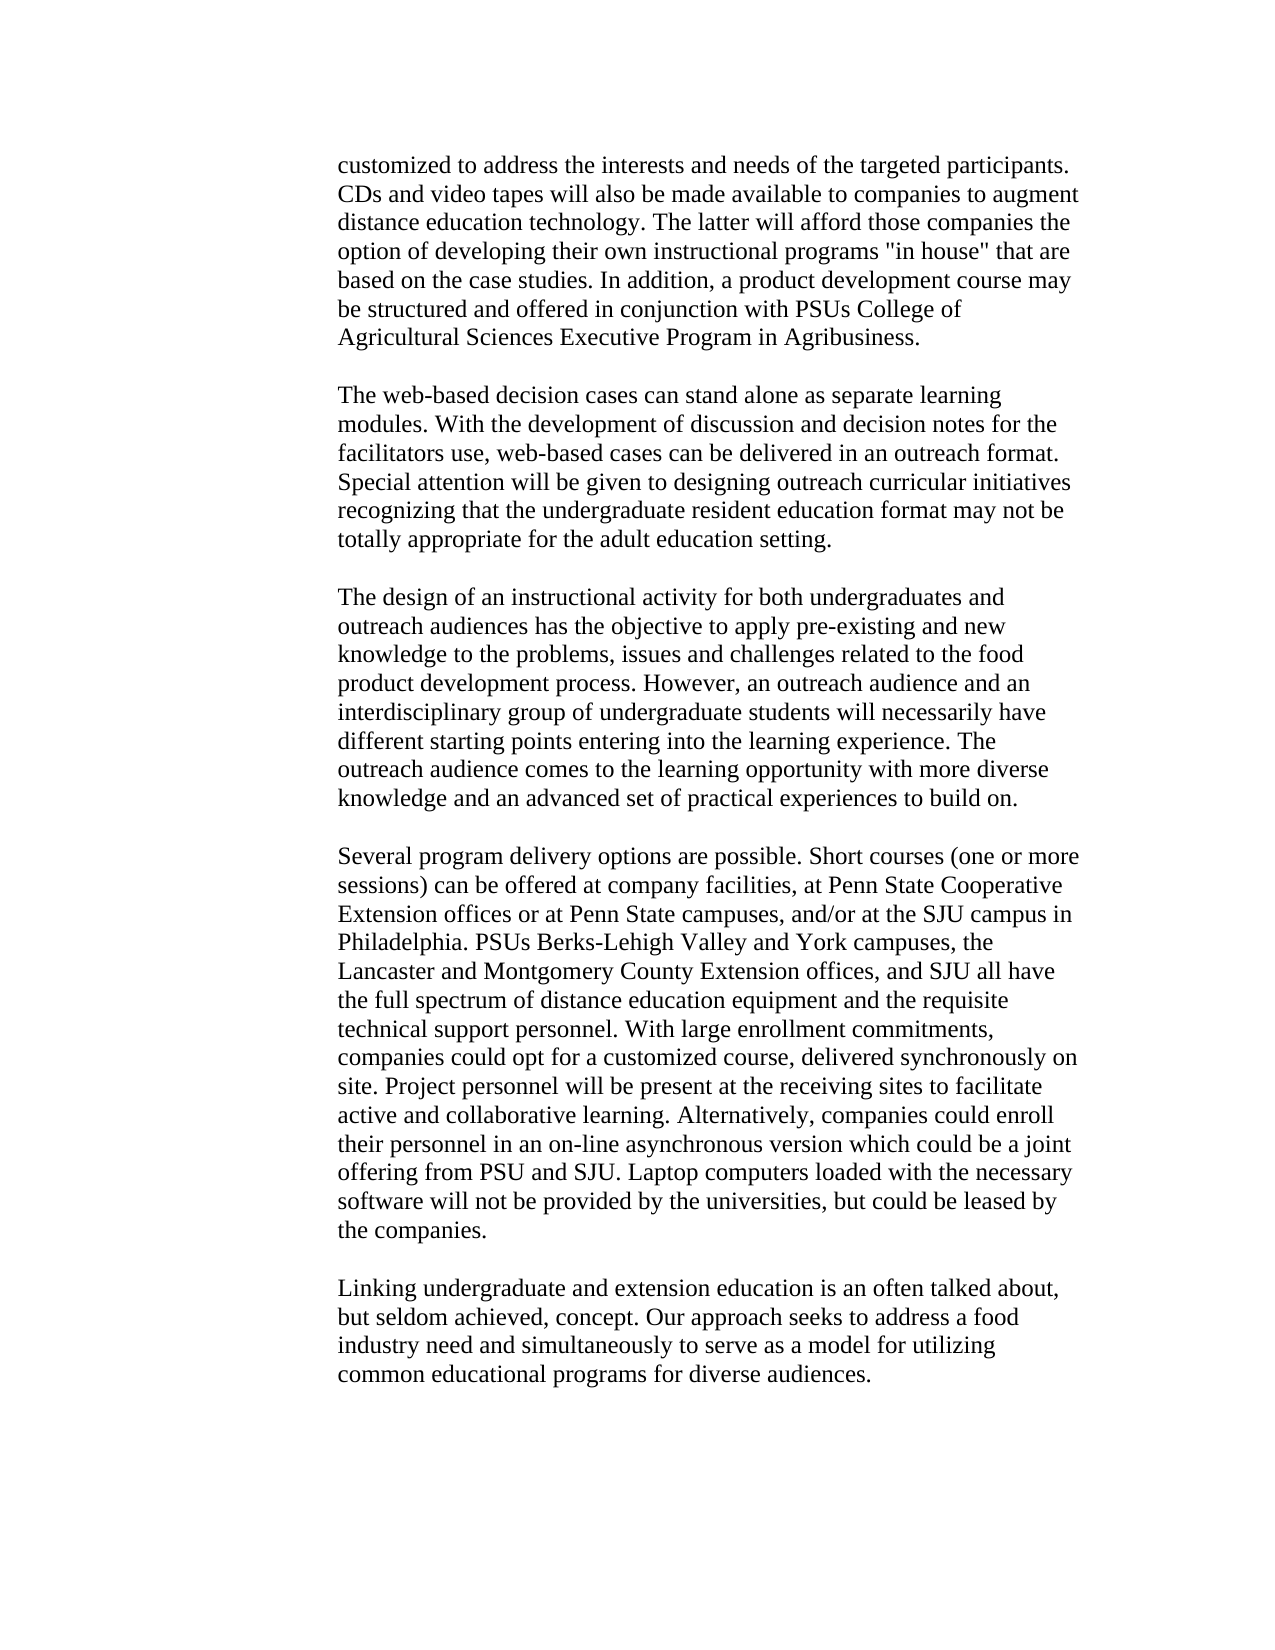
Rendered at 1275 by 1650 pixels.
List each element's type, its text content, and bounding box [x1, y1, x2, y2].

text The web-based decision cases can stand alone as separate learning modules. With the development of discussion and decision notes for the facilitators use, web-based cases can be delivered in an outreach format. Special attention will be given to designing outreach curricular initiatives recognizing that the undergraduate resident education format may not be totally appropriate for the adult education setting. [337, 380, 1087, 553]
text Linking undergraduate and extension education is an often talked about, but seldom achieved, concept. Our approach seeks to address a food industry need and simultaneously to serve as a model for utilizing common educational programs for diverse audiences. [337, 1273, 1087, 1388]
text The design of an instructional activity for both undergraduates and outreach audiences has the objective to apply pre-existing and new knowledge to the problems, issues and challenges related to the food product development process. However, an outreach audience and an interdisciplinary group of undergraduate students will necessarily have different starting points entering into the learning experience. The outreach audience comes to the learning opportunity with more diverse knowledge and an advanced set of practical experiences to build on. [337, 582, 1087, 812]
text Several program delivery options are possible. Short courses (one or more sessions) can be offered at company facilities, at Penn State Cooperative Extension offices or at Penn State campuses, and/or at the SJU campus in Philadelphia. PSUs Berks-Lehigh Valley and York campuses, the Lancaster and Montgomery County Extension offices, and SJU all have the full spectrum of distance education equipment and the requisite technical support personnel. With large enrollment commitments, companies could opt for a customized course, delivered synchronously on site. Project personnel will be present at the receiving sites to facilitate active and collaborative learning. Alternatively, companies could enroll their personnel in an on-line asynchronous version which could be a joint offering from PSU and SJU. Laptop computers loaded with the necessary software will not be provided by the universities, but could be leased by the companies. [337, 841, 1087, 1244]
text customized to address the interests and needs of the targeted participants. CDs and video tapes will also be made available to companies to augment distance education technology. The latter will afford those companies the option of developing their own instructional programs "in house" that are based on the case studies. In addition, a product development course may be structured and offered in conjunction with PSUs College of Agricultural Sciences Executive Program in Agribusiness. [337, 150, 1087, 351]
text [262, 1417, 1087, 1474]
